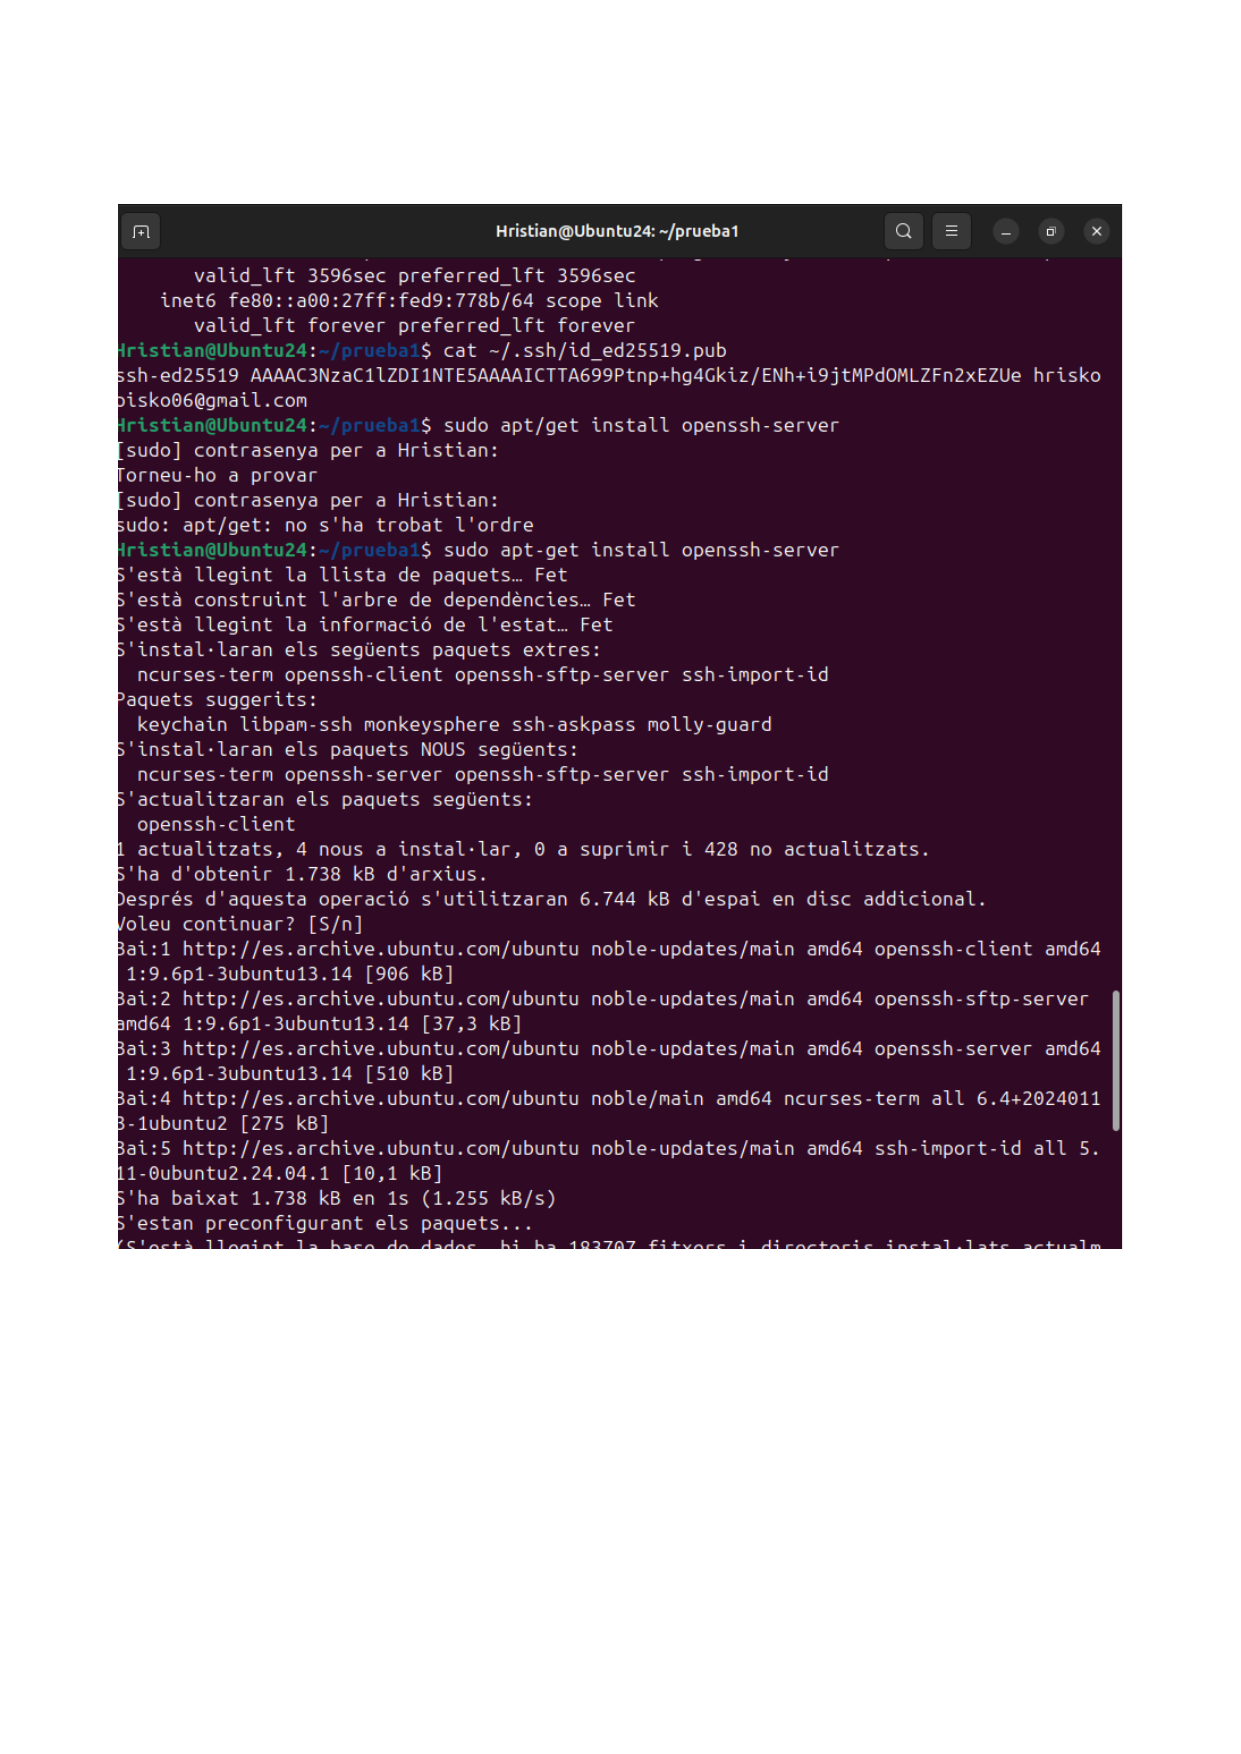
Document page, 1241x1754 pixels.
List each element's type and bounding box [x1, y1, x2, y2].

picture [118, 204, 1123, 1249]
